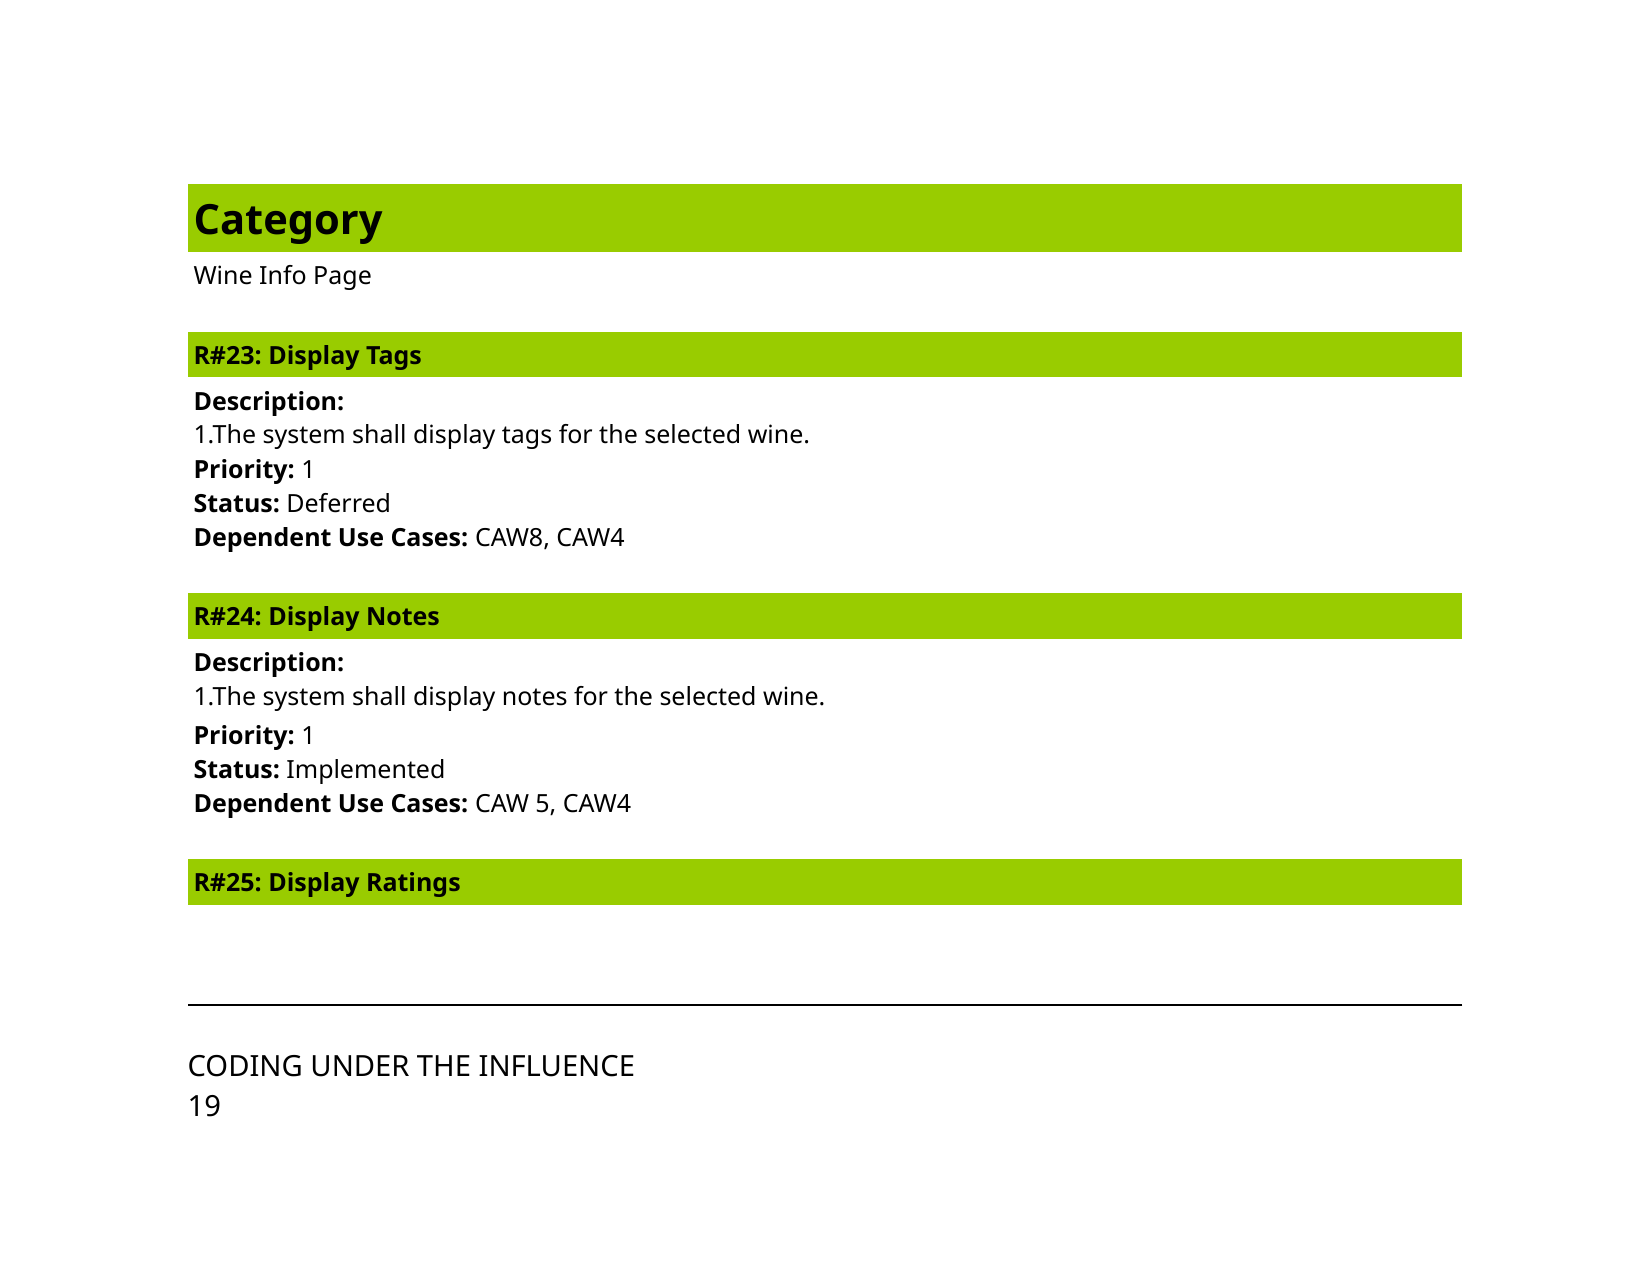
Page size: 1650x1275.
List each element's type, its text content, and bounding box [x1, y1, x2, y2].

table_header R#23: Display Tags [188, 332, 1462, 377]
table_header Category [188, 184, 1462, 252]
table_cell Wine Info Page [188, 252, 1462, 298]
table_header R#24: Display Notes [188, 593, 1462, 639]
table_cell Description: 1.The system shall display tags for the selected wine. Priority: 1 Status: Deferred Dependent Use Cases: CAW8, CAW4 [188, 377, 1462, 559]
table_header R#25: Display Ratings [188, 859, 1462, 905]
table_cell Description: 1.The system shall display notes for the selected wine. Priority: 1 Status: Implemented Dependent Use Cases: CAW 5, CAW4 [188, 639, 1462, 825]
